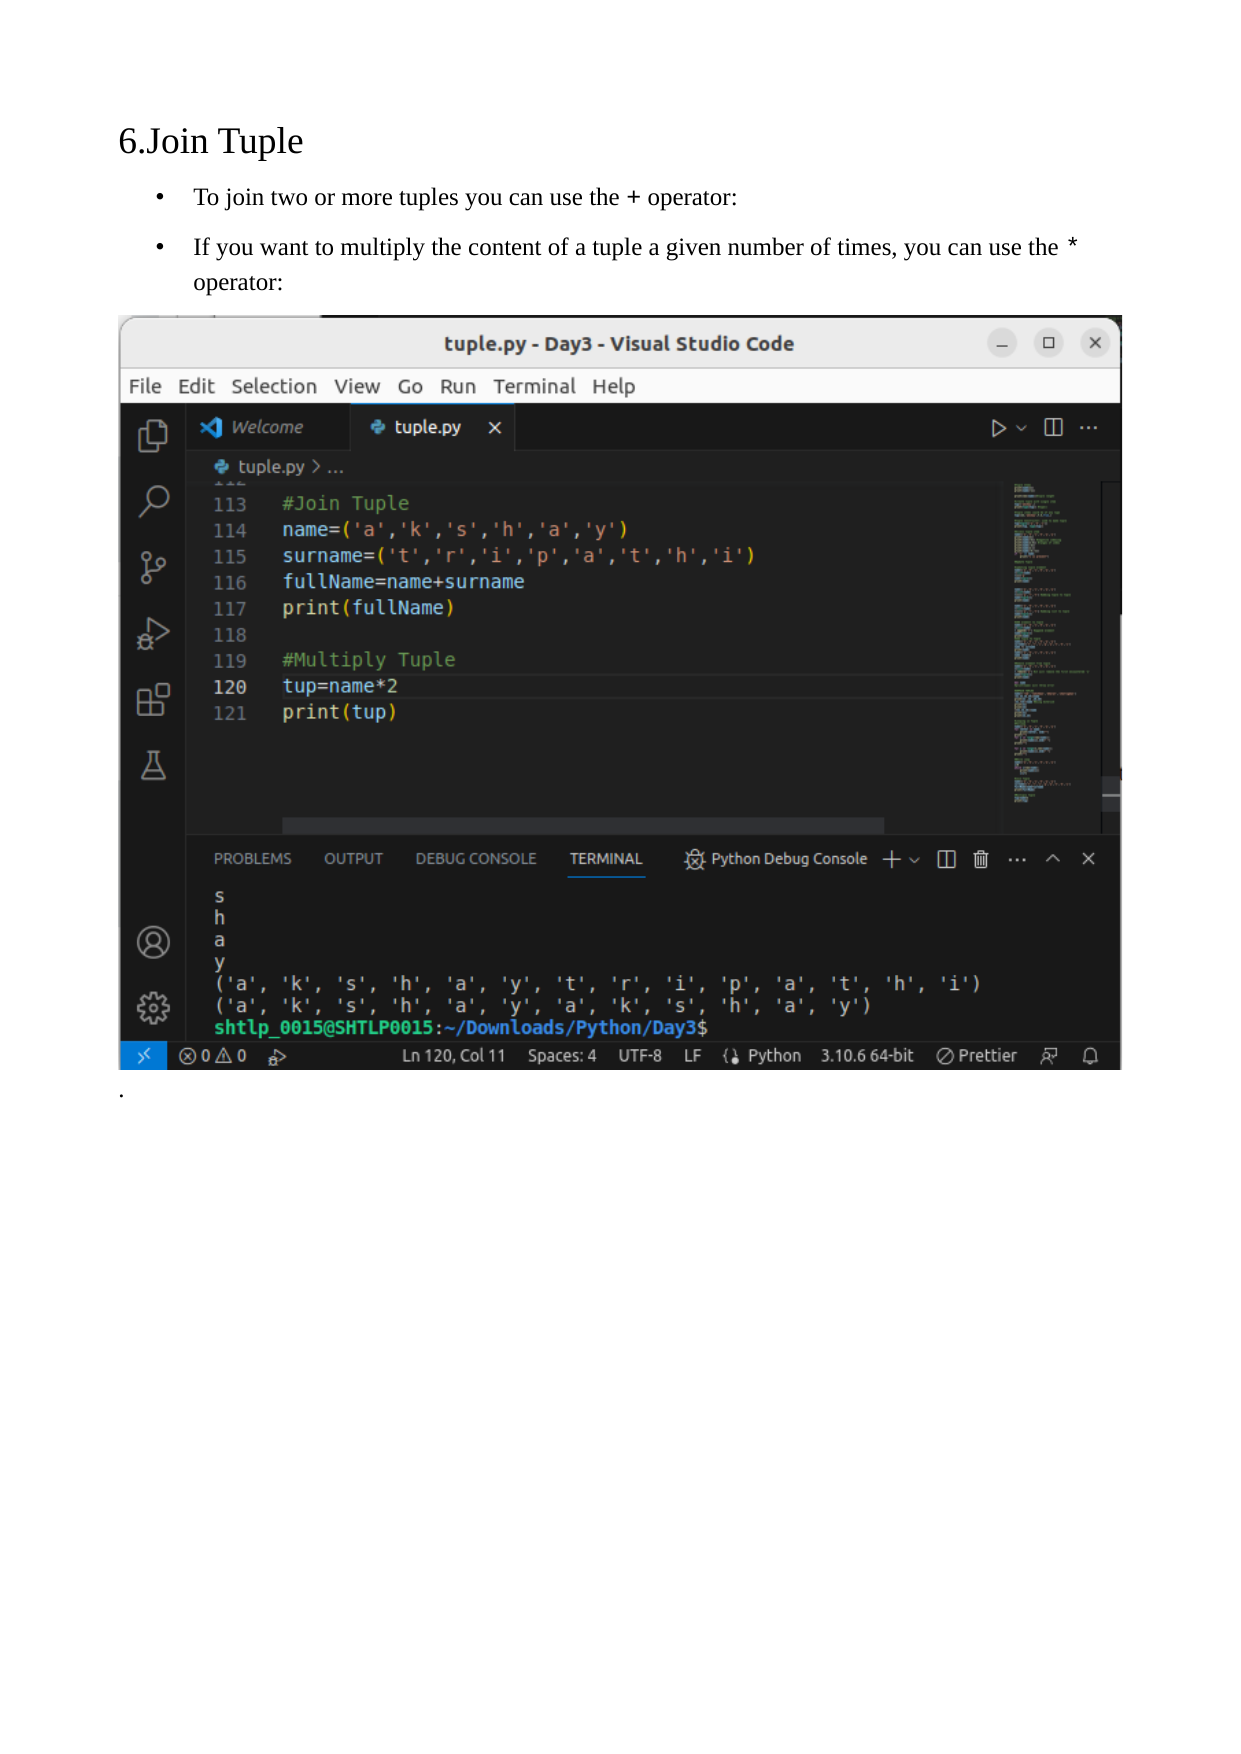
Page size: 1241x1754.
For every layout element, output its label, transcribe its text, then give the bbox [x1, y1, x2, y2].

picture [118, 315, 1123, 1070]
list To join two or more tuples you can use the + operator: [156, 182, 1122, 213]
text . [118, 1070, 1122, 1103]
text 6.Join Tuple [118, 118, 1122, 161]
list If you want to multiply the content of a tuple a given number of times, you can use the * operator: [156, 232, 1122, 296]
